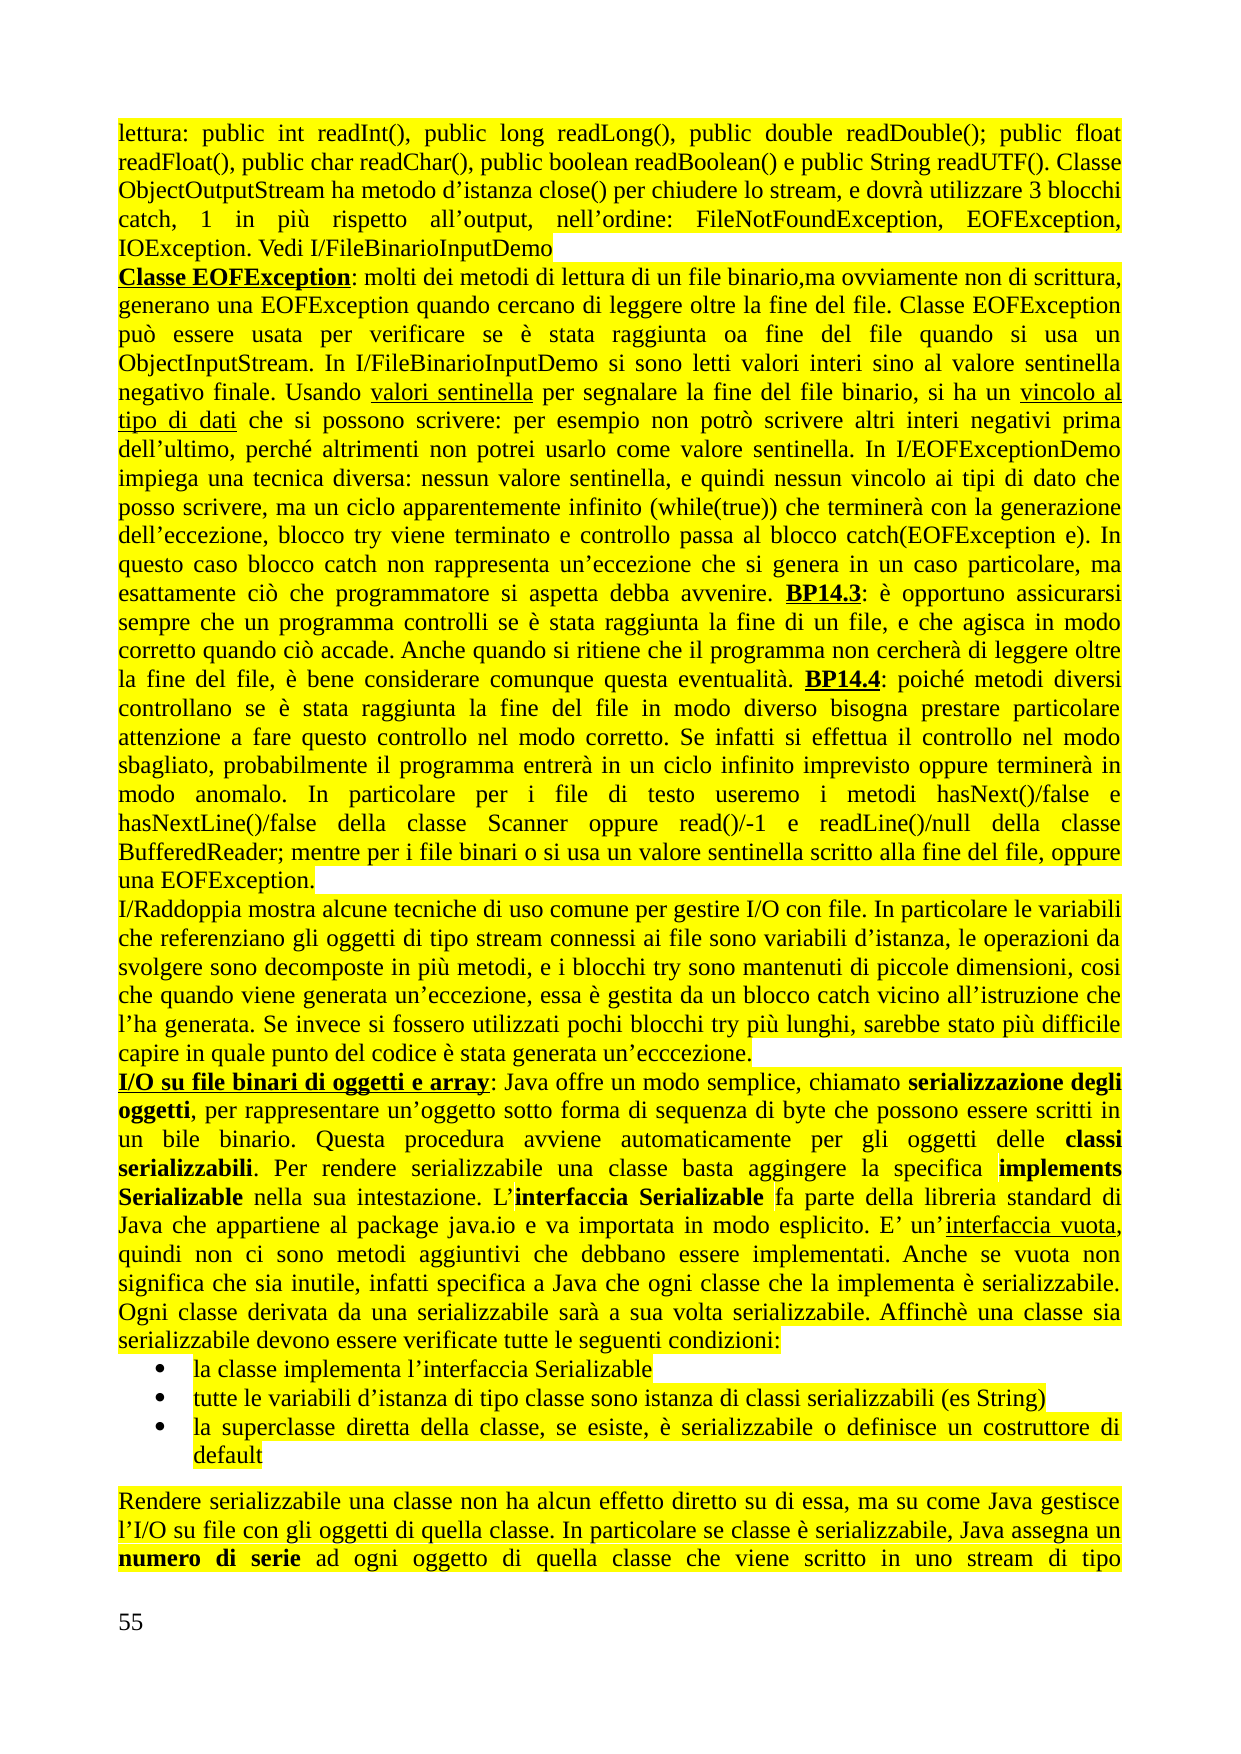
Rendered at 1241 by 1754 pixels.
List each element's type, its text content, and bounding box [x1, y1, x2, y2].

list la superclasse diretta della classe, se esiste, è serializzabile o definisce un costruttore di default [156, 1412, 1122, 1469]
list la classe implementa l’interfaccia Serializable [156, 1354, 1122, 1383]
list tutte le variabili d’istanza di tipo classe sono istanza di classi serializzabili (es String) [156, 1383, 1122, 1412]
text Classe EOFException: molti dei metodi di lettura di un file binario,ma ovviamente non di scrittura, generano una EOFException quando cercano di leggere oltre la fine del file. Classe EOFException può essere usata per verificare se è stata raggiunta oa fine del file quando si usa un ObjectInputStream. In I/FileBinarioInputDemo si sono letti valori interi sino al valore sentinella negativo finale. Usando valori sentinella per segnalare la fine del file binario, si ha un vincolo al tipo di dati che si possono scrivere: per esempio non potrò scrivere altri interi negativi prima dell’ultimo, perché altrimenti non potrei usarlo come valore sentinella. In I/EOFExceptionDemo impiega una tecnica diversa: nessun valore sentinella, e quindi nessun vincolo ai tipi di dato che posso scrivere, ma un ciclo apparentemente infinito (while(true)) che terminerà con la generazione dell’eccezione, blocco try viene terminato e controllo passa al blocco catch(EOFException e). In questo caso blocco catch non rappresenta un’eccezione che si genera in un caso particolare, ma esattamente ciò che programmatore si aspetta debba avvenire. BP14.3: è opportuno assicurarsi sempre che un programma controlli se è stata raggiunta la fine di un file, e che agisca in modo corretto quando ciò accade. Anche quando si ritiene che il programma non cercherà di leggere oltre la fine del file, è bene considerare comunque questa eventualità. BP14.4: poiché metodi diversi controllano se è stata raggiunta la fine del file in modo diverso bisogna prestare particolare attenzione a fare questo controllo nel modo corretto. Se infatti si effettua il controllo nel modo sbagliato, probabilmente il programma entrerà in un ciclo infinito imprevisto oppure terminerà in modo anomalo. In particolare per i file di testo useremo i metodi hasNext()/false e hasNextLine()/false della classe Scanner oppure read()/-1 e readLine()/null della classe BufferedReader; mentre per i file binari o si usa un valore sentinella scritto alla fine del file, oppure una EOFException. [118, 262, 1122, 894]
text Rendere serializzabile una classe non ha alcun effetto diretto su di essa, ma su come Java gestisce l’I/O su file con gli oggetti di quella classe. In particolare se classe è serializzabile, Java assegna un numero di serie ad ogni oggetto di quella classe che viene scritto in uno stream di tipo [118, 1486, 1122, 1572]
text I/O su file binari di oggetti e array: Java offre un modo semplice, chiamato serializzazione degli oggetti, per rappresentare un’oggetto sotto forma di sequenza di byte che possono essere scritti in un bile binario. Questa procedura avviene automaticamente per gli oggetti delle classi serializzabili. Per rendere serializzabile una classe basta aggingere la specifica implements Serializable nella sua intestazione. L’interfaccia Serializable fa parte della libreria standard di Java che appartiene al package java.io e va importata in modo esplicito. E’ un’interfaccia vuota, quindi non ci sono metodi aggiuntivi che debbano essere implementati. Anche se vuota non significa che sia inutile, infatti specifica a Java che ogni classe che la implementa è serializzabile. Ogni classe derivata da una serializzabile sarà a sua volta serializzabile. Affinchè una classe sia serializzabile devono essere verificate tutte le seguenti condizioni: [118, 1067, 1122, 1354]
text lettura: public int readInt(), public long readLong(), public double readDouble(); public float readFloat(), public char readChar(), public boolean readBoolean() e public String readUTF(). Classe ObjectOutputStream ha metodo d’istanza close() per chiudere lo stream, e dovrà utilizzare 3 blocchi catch, 1 in più rispetto all’output, nell’ordine: FileNotFoundException, EOFException, IOException. Vedi I/FileBinarioInputDemo [118, 118, 1122, 262]
text I/Raddoppia mostra alcune tecniche di uso comune per gestire I/O con file. In particolare le variabili che referenziano gli oggetti di tipo stream connessi ai file sono variabili d’istanza, le operazioni da svolgere sono decomposte in più metodi, e i blocchi try sono mantenuti di piccole dimensioni, cosi che quando viene generata un’eccezione, essa è gestita da un blocco catch vicino all’istruzione che l’ha generata. Se invece si fossero utilizzati pochi blocchi try più lunghi, sarebbe stato più difficile capire in quale punto del codice è stata generata un’ecccezione. [118, 894, 1122, 1067]
